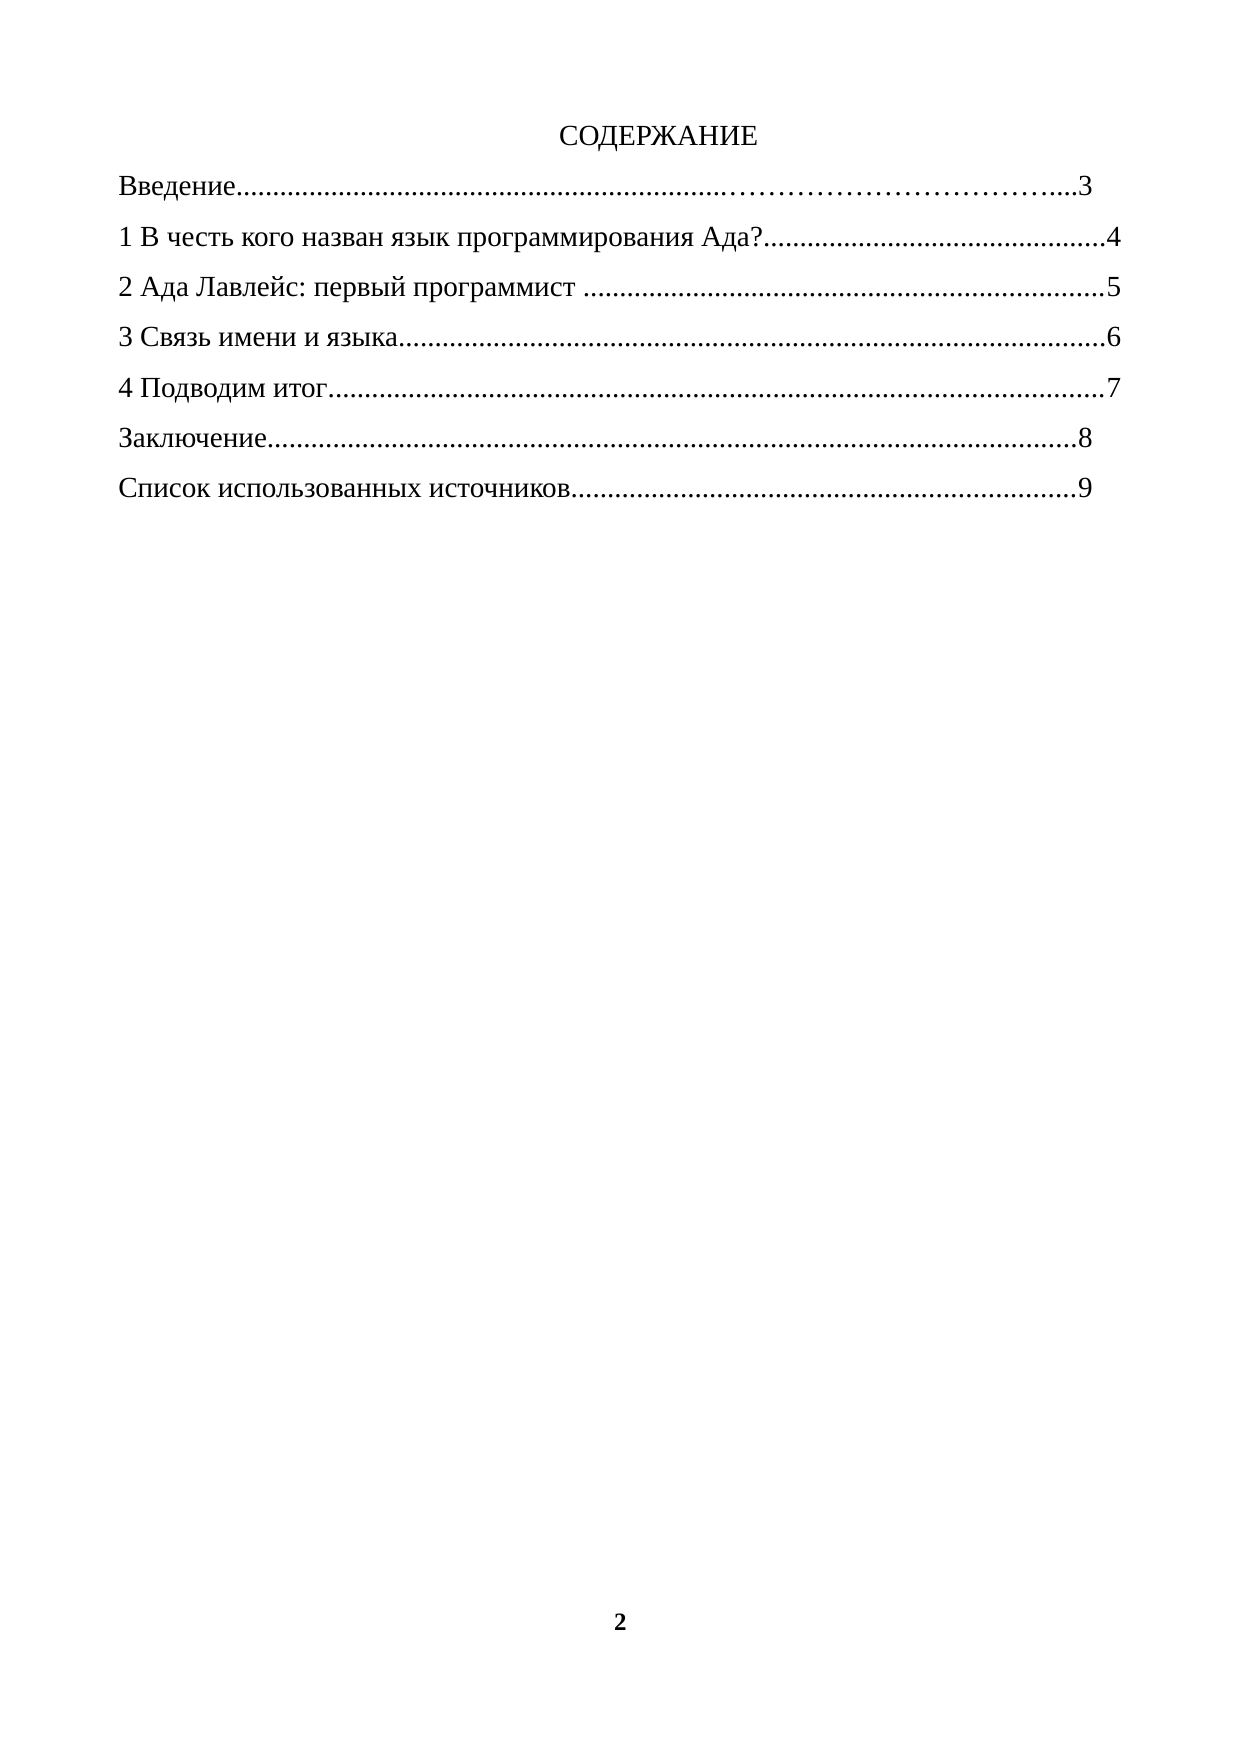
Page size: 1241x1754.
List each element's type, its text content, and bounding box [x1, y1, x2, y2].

text Заключение 8 [118, 420, 1122, 453]
text 4 Подводим итог 7 [118, 370, 1122, 403]
text 2 Ада Лавлейс: первый программист 5 [118, 269, 1122, 303]
text 1 В честь кого назван язык программирования Ада? 4 [118, 219, 1122, 252]
text СОДЕРЖАНИЕ [118, 118, 1122, 152]
text Введение ……………………………....3 [118, 168, 1122, 202]
text 3 Связь имени и языка 6 [118, 319, 1122, 353]
text Список использованных источников 9 [118, 470, 1122, 504]
